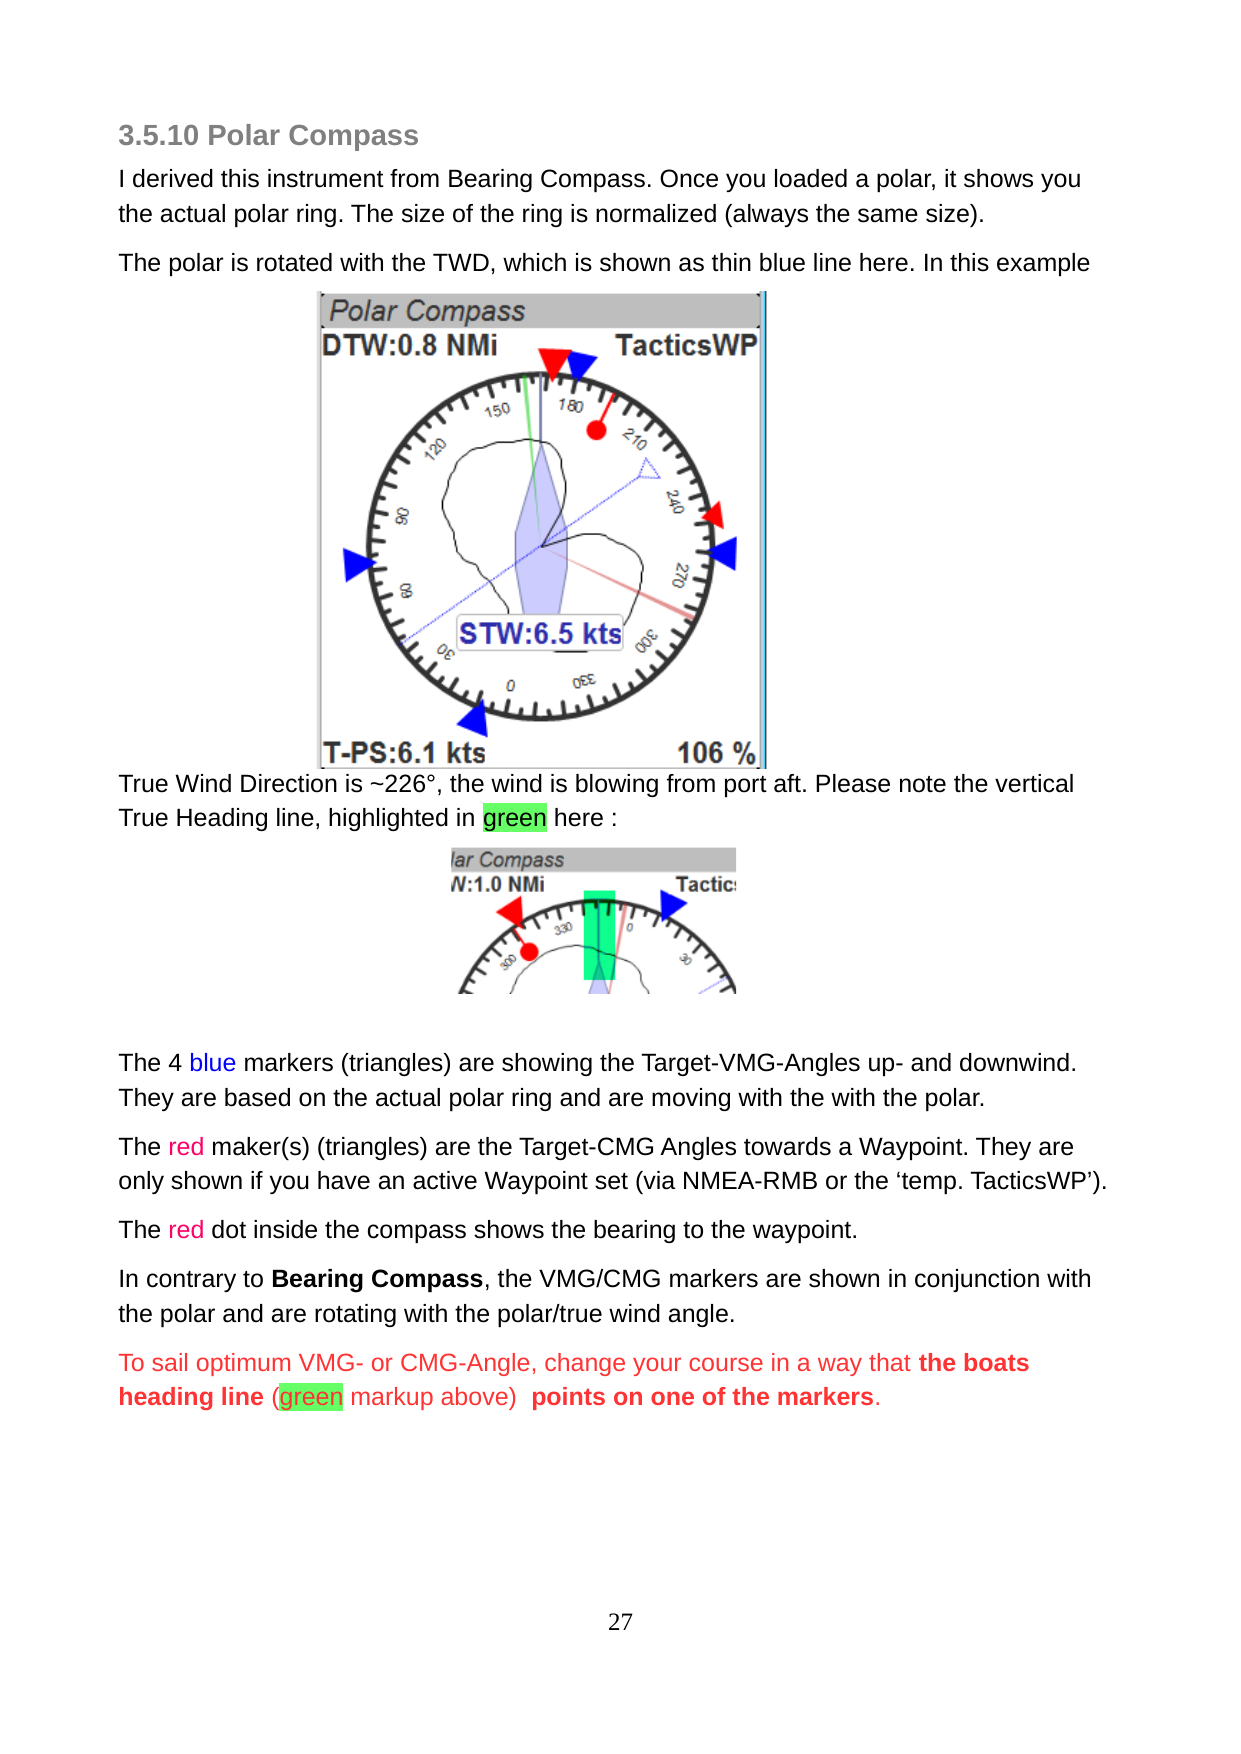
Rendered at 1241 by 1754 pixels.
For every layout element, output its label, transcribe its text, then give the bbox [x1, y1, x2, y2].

text The red dot inside the compass shows the bearing to the waypoint. [118, 1215, 1122, 1244]
text The polar is rotated with the TWD, which is shown as thin blue line here. In this example True Wind Direction is ~226°, the wind is blowing from port aft. Please note the vertical True Heading line, highlighted in green here : [118, 248, 1122, 832]
picture [316, 291, 767, 769]
text The 4 blue markers (triangles) are showing the Target-VMG-Angles up- and downwind. They are based on the actual polar ring and are moving with the with the polar. [118, 1048, 1122, 1111]
text The red maker(s) (triangles) are the Target-CMG Angles towards a Waypoint. They are only shown if you have an active Waypoint set (via NMEA-RMB or the ‘temp. TacticsWP’). [118, 1132, 1122, 1195]
text I derived this instrument from Bearing Compass. Once you loaded a polar, it shows you the actual polar ring. The size of the ring is normalized (always the same size). [118, 164, 1122, 227]
text To sail optimum VMG- or CMG-Angle, change your course in a way that the boats heading line (green markup above) points on one of the markers. [118, 1348, 1122, 1411]
text In contrary to Bearing Compass, the VMG/CMG markers are shown in conjunction with the polar and are rotating with the polar/true wind angle. [118, 1264, 1122, 1328]
subtitle 3.5.10 Polar Compass [118, 118, 1122, 152]
picture [451, 844, 737, 994]
